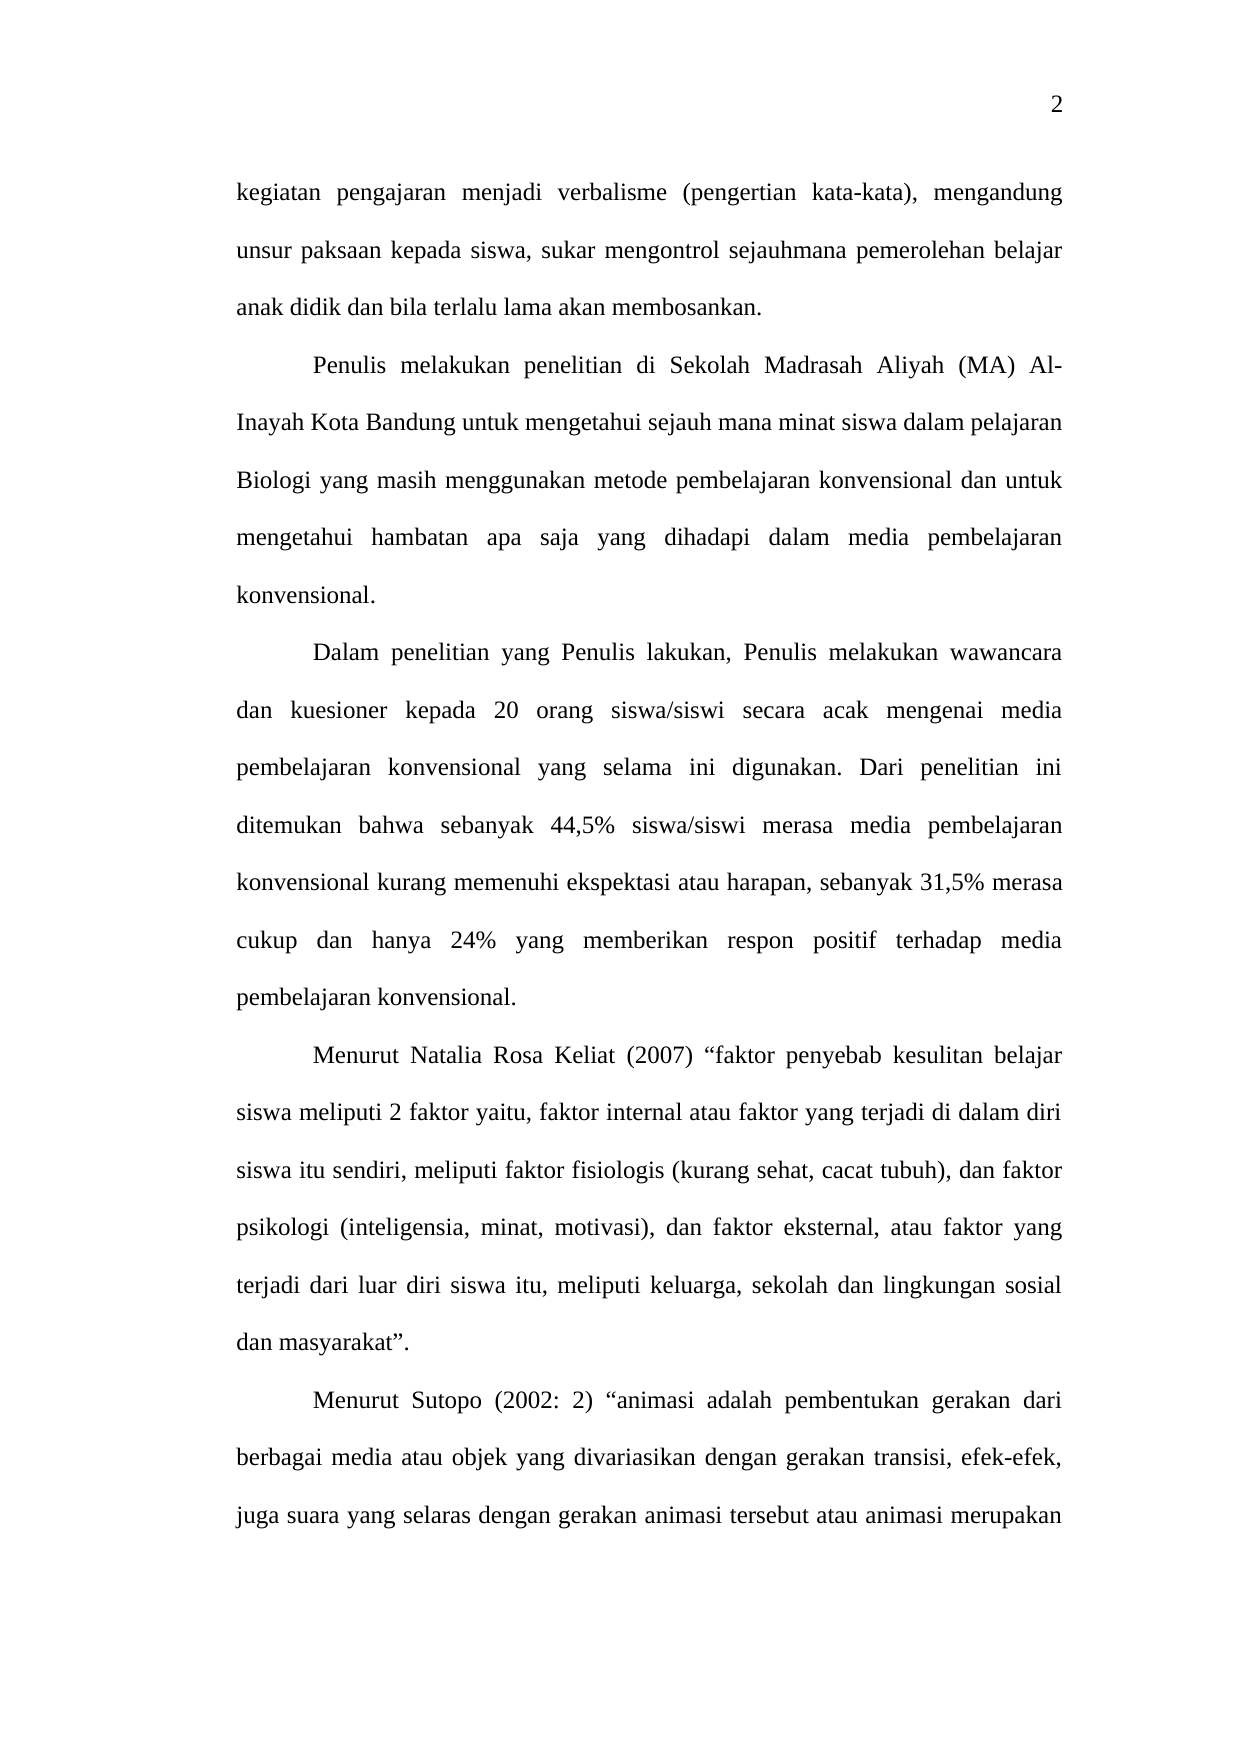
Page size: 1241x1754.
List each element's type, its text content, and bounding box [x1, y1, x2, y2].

text Dalam penelitian yang Penulis lakukan, Penulis melakukan wawancara dan kuesioner kepada 20 orang siswa/siswi secara acak mengenai media pembelajaran konvensional yang selama ini digunakan. Dari penelitian ini ditemukan bahwa sebanyak 44,5% siswa/siswi merasa media pembelajaran konvensional kurang memenuhi ekspektasi atau harapan, sebanyak 31,5% merasa cukup dan hanya 24% yang memberikan respon positif terhadap media pembelajaran konvensional. [236, 637, 1063, 1011]
text Menurut Natalia Rosa Keliat (2007) “faktor penyebab kesulitan belajar siswa meliputi 2 faktor yaitu, faktor internal atau faktor yang terjadi di dalam diri siswa itu sendiri, meliputi faktor fisiologis (kurang sehat, cacat tubuh), dan faktor psikologi (inteligensia, minat, motivasi), dan faktor eksternal, atau faktor yang terjadi dari luar diri siswa itu, meliputi keluarga, sekolah dan lingkungan sosial dan masyarakat”. [236, 1040, 1063, 1356]
text kegiatan pengajaran menjadi verbalisme (pengertian kata-kata), mengandung unsur paksaan kepada siswa, sukar mengontrol sejauhmana pemerolehan belajar anak didik dan bila terlalu lama akan membosankan. [236, 177, 1063, 321]
text Penulis melakukan penelitian di Sekolah Madrasah Aliyah (MA) Al-Inayah Kota Bandung untuk mengetahui sejauh mana minat siswa dalam pelajaran Biologi yang masih menggunakan metode pembelajaran konvensional dan untuk mengetahui hambatan apa saja yang dihadapi dalam media pembelajaran konvensional. [236, 350, 1063, 608]
text Menurut Sutopo (2002: 2) “animasi adalah pembentukan gerakan dari berbagai media atau objek yang divariasikan dengan gerakan transisi, efek-efek, juga suara yang selaras dengan gerakan animasi tersebut atau animasi merupakan [236, 1385, 1063, 1528]
